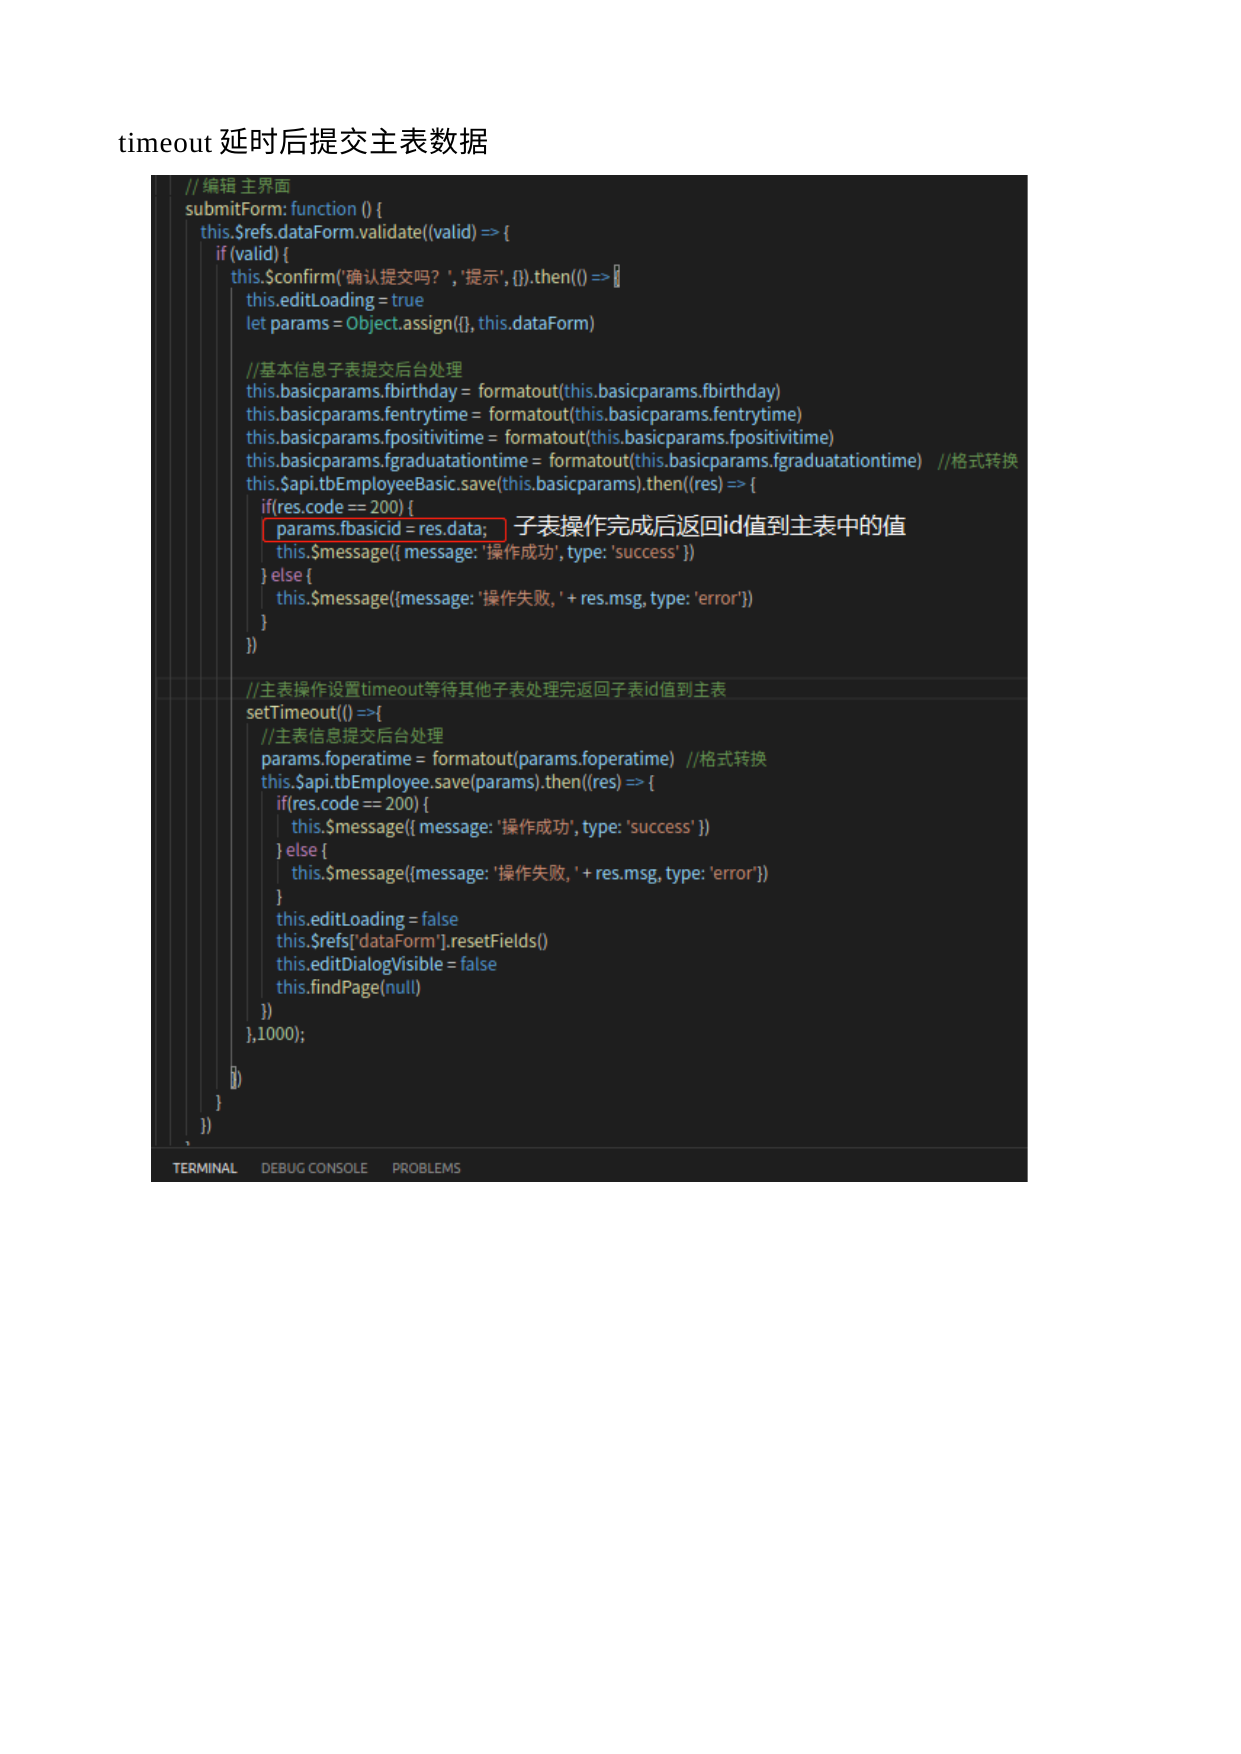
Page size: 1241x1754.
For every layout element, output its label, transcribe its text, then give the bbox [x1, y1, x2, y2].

text timeout延时后提交主表数据 [118, 118, 1122, 160]
